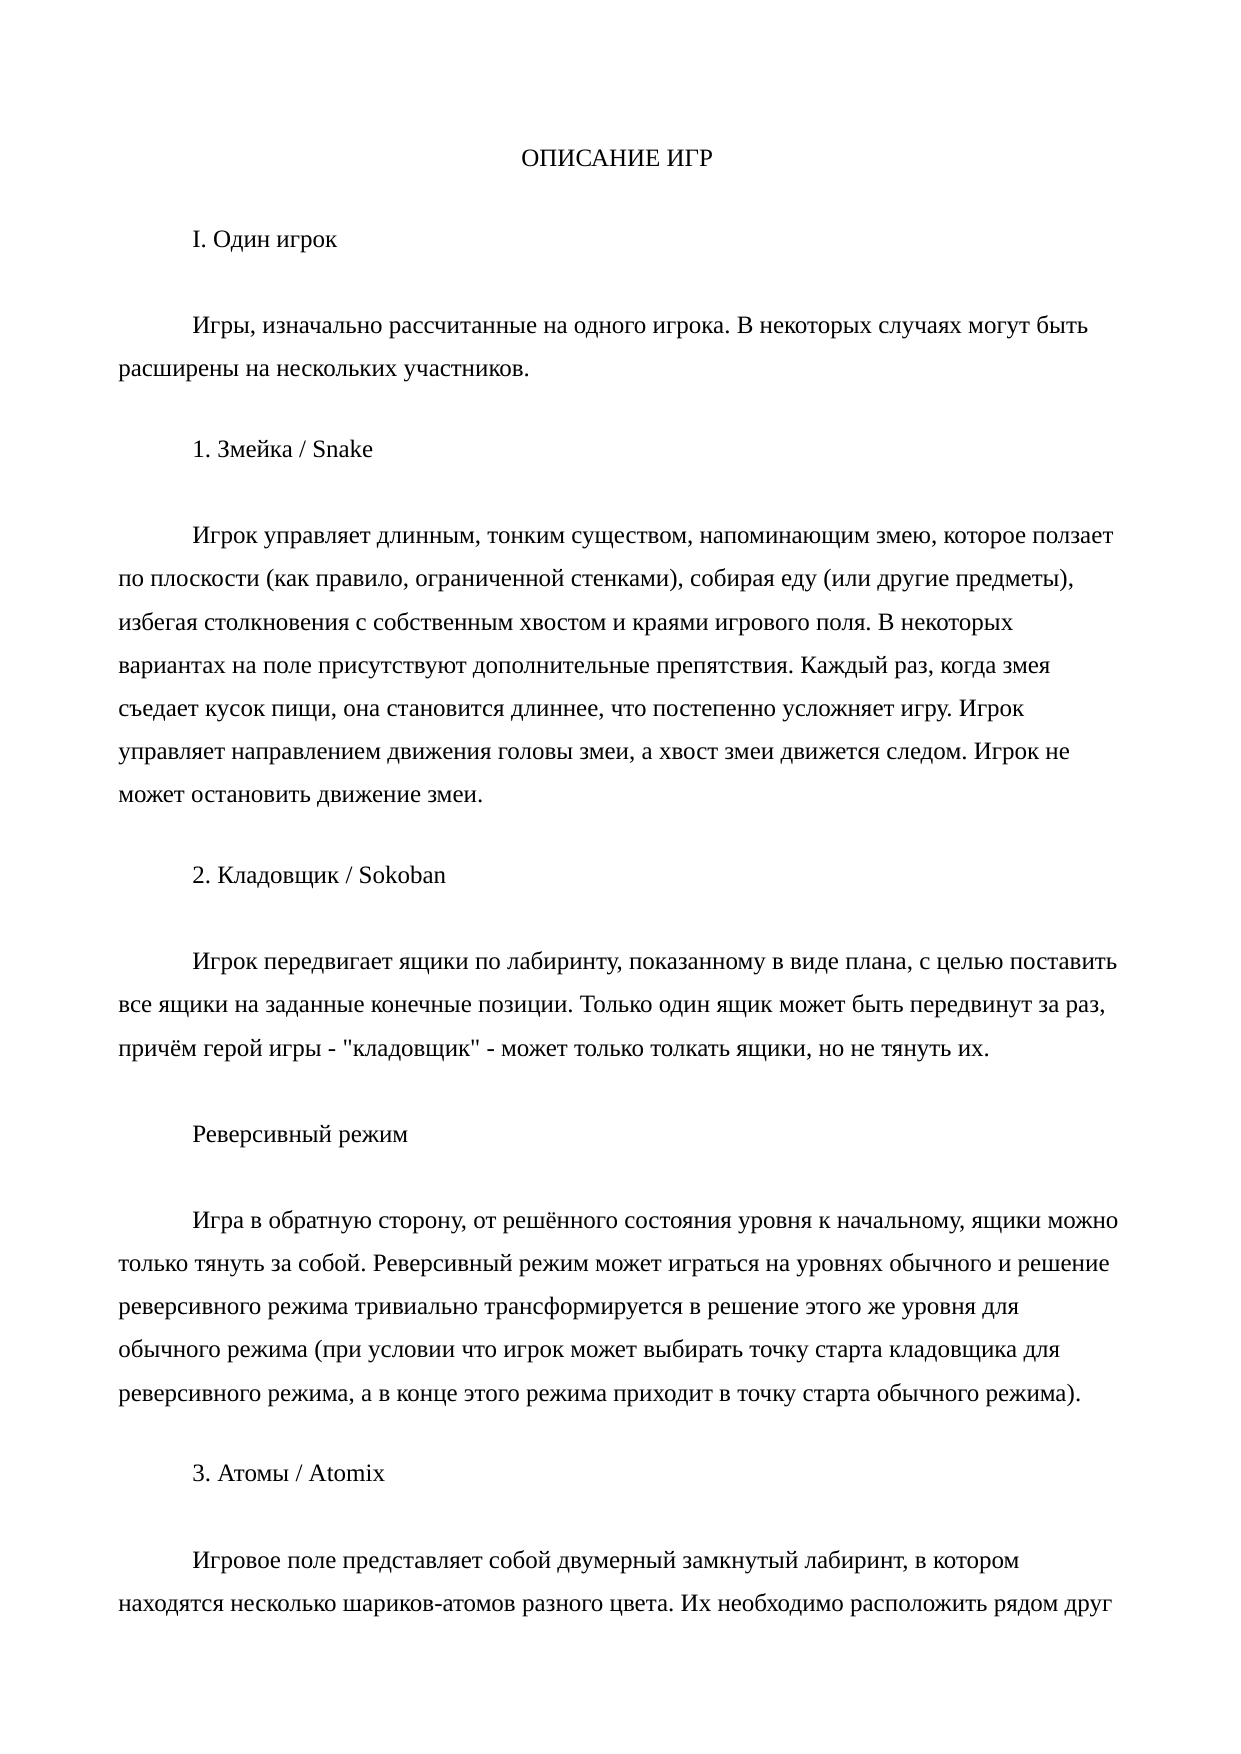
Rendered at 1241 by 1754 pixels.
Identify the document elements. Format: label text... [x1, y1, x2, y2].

text Игрок управляет длинным, тонким существом, напоминающим змею, которое ползает по плоскости (как правило, ограниченной стенками), собирая еду (или другие предметы), избегая столкновения с собственным хвостом и краями игрового поля. В некоторых вариантах на поле присутствуют дополнительные препятствия. Каждый раз, когда змея съедает кусок пищи, она становится длиннее, что постепенно усложняет игру. Игрок управляет направлением движения головы змеи, а хвост змеи движется следом. Игрок не может остановить движение змеи. [118, 520, 1122, 808]
subtitle 3. Атомы / Atomix [118, 1458, 1122, 1487]
text Реверсивный режим [118, 1119, 1122, 1148]
text Игровое поле представляет собой двумерный замкнутый лабиринт, в котором находятся несколько шариков-атомов разного цвета. Их необходимо расположить рядом друг [118, 1545, 1122, 1617]
text Игры, изначально рассчитанные на одного игрока. В некоторых случаях могут быть расширены на нескольких участников. [118, 310, 1122, 382]
subtitle ОПИСАНИЕ ИГР [118, 143, 1122, 172]
subtitle 2. Кладовщик / Sokoban [118, 860, 1122, 889]
subtitle 1. Змейка / Snake [118, 434, 1122, 463]
text Игра в обратную сторону, от решённого состояния уровня к начальному, ящики можно только тянуть за собой. Реверсивный режим может играться на уровнях обычного и решение реверсивного режима тривиально трансформируется в решение этого же уровня для обычного режима (при условии что игрок может выбирать точку старта кладовщика для реверсивного режима, а в конце этого режима приходит в точку старта обычного режима). [118, 1205, 1122, 1406]
subtitle I. Один игрок [118, 224, 1122, 253]
text Игрок передвигает ящики по лабиринту, показанному в виде плана, с целью поставить все ящики на заданные конечные позиции. Только один ящик может быть передвинут за раз, причём герой игры - "кладовщик" - может только толкать ящики, но не тянуть их. [118, 946, 1122, 1061]
